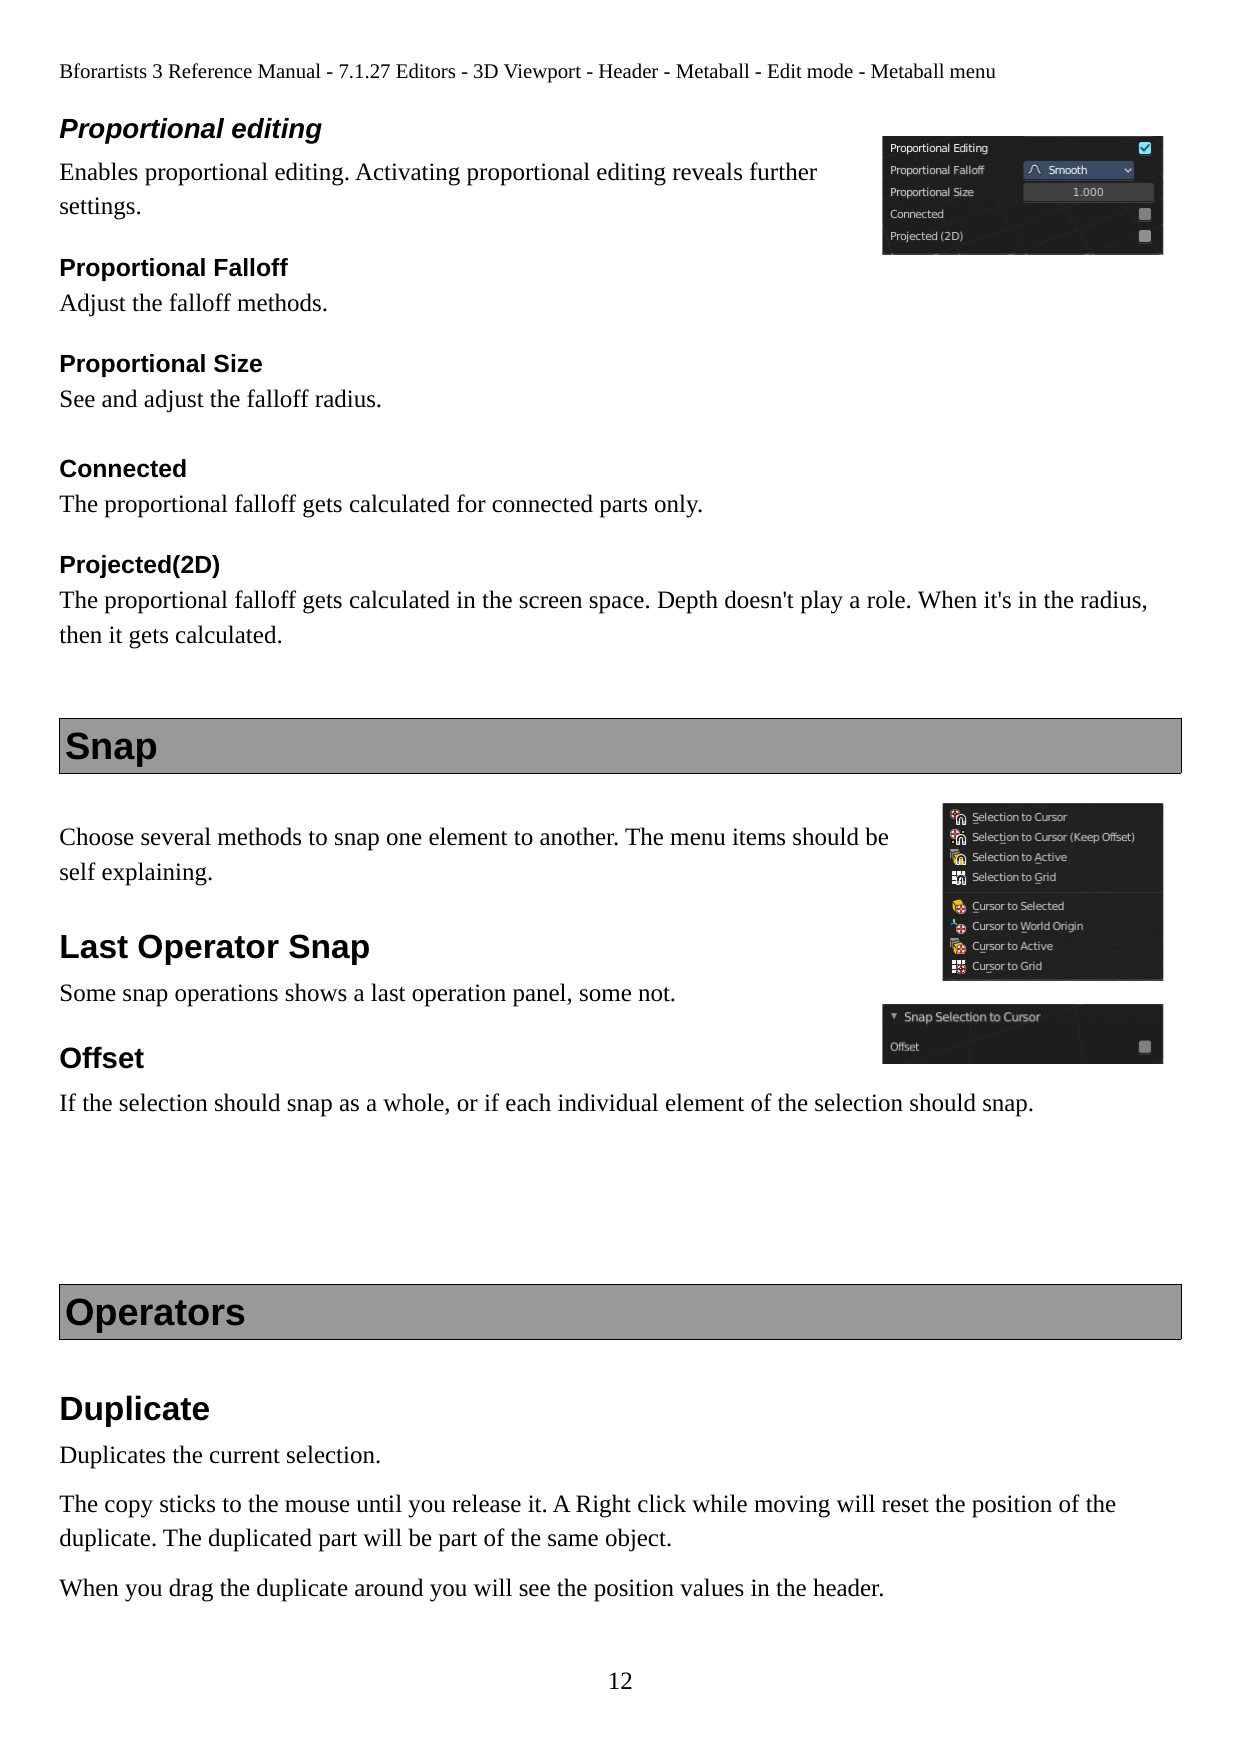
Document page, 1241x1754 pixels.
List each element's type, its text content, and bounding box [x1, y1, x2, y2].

subtitle Projected(2D) [59, 551, 1181, 579]
picture [882, 1004, 1164, 1064]
text Choose several methods to snap one element to another. The menu items should be self explaining. [59, 822, 942, 886]
subtitle Last Operator Snap [59, 927, 942, 965]
text Enables proportional editing. Activating proportional editing reveals further settings. [59, 157, 882, 220]
text The proportional falloff gets calculated in the screen space. Depth doesn't play a role. When it's in the radius, then it gets calculated. [59, 585, 1181, 648]
table_header Operators [60, 1285, 1181, 1339]
text Some snap operations shows a last operation panel, some not. [59, 978, 1181, 1007]
text The copy sticks to the mouse until you release it. A Right click while moving will reset the position of the duplicate. The duplicated part will be part of the same object. [59, 1489, 1181, 1552]
text When you drag the duplicate around you will see the position values in the header. [59, 1573, 1181, 1601]
subtitle Proportional Size [59, 349, 1181, 378]
picture [882, 136, 1164, 255]
text See and adjust the falloff radius. [59, 384, 1181, 413]
picture [942, 803, 1164, 981]
table_header Snap [60, 719, 1181, 773]
text The proportional falloff gets calculated for connected parts only. [59, 489, 1181, 518]
subtitle Duplicate [59, 1389, 1181, 1427]
subtitle Connected [59, 454, 1181, 483]
subtitle Offset [59, 1041, 1181, 1075]
text Adjust the falloff methods. [59, 288, 1181, 317]
subtitle [1164, 927, 1181, 965]
text Duplicates the current selection. [59, 1440, 1181, 1469]
subtitle Proportional editing [59, 113, 1181, 144]
subtitle Proportional Falloff [59, 253, 1181, 282]
text If the selection should snap as a whole, or if each individual element of the selection should snap. [59, 1088, 1181, 1116]
